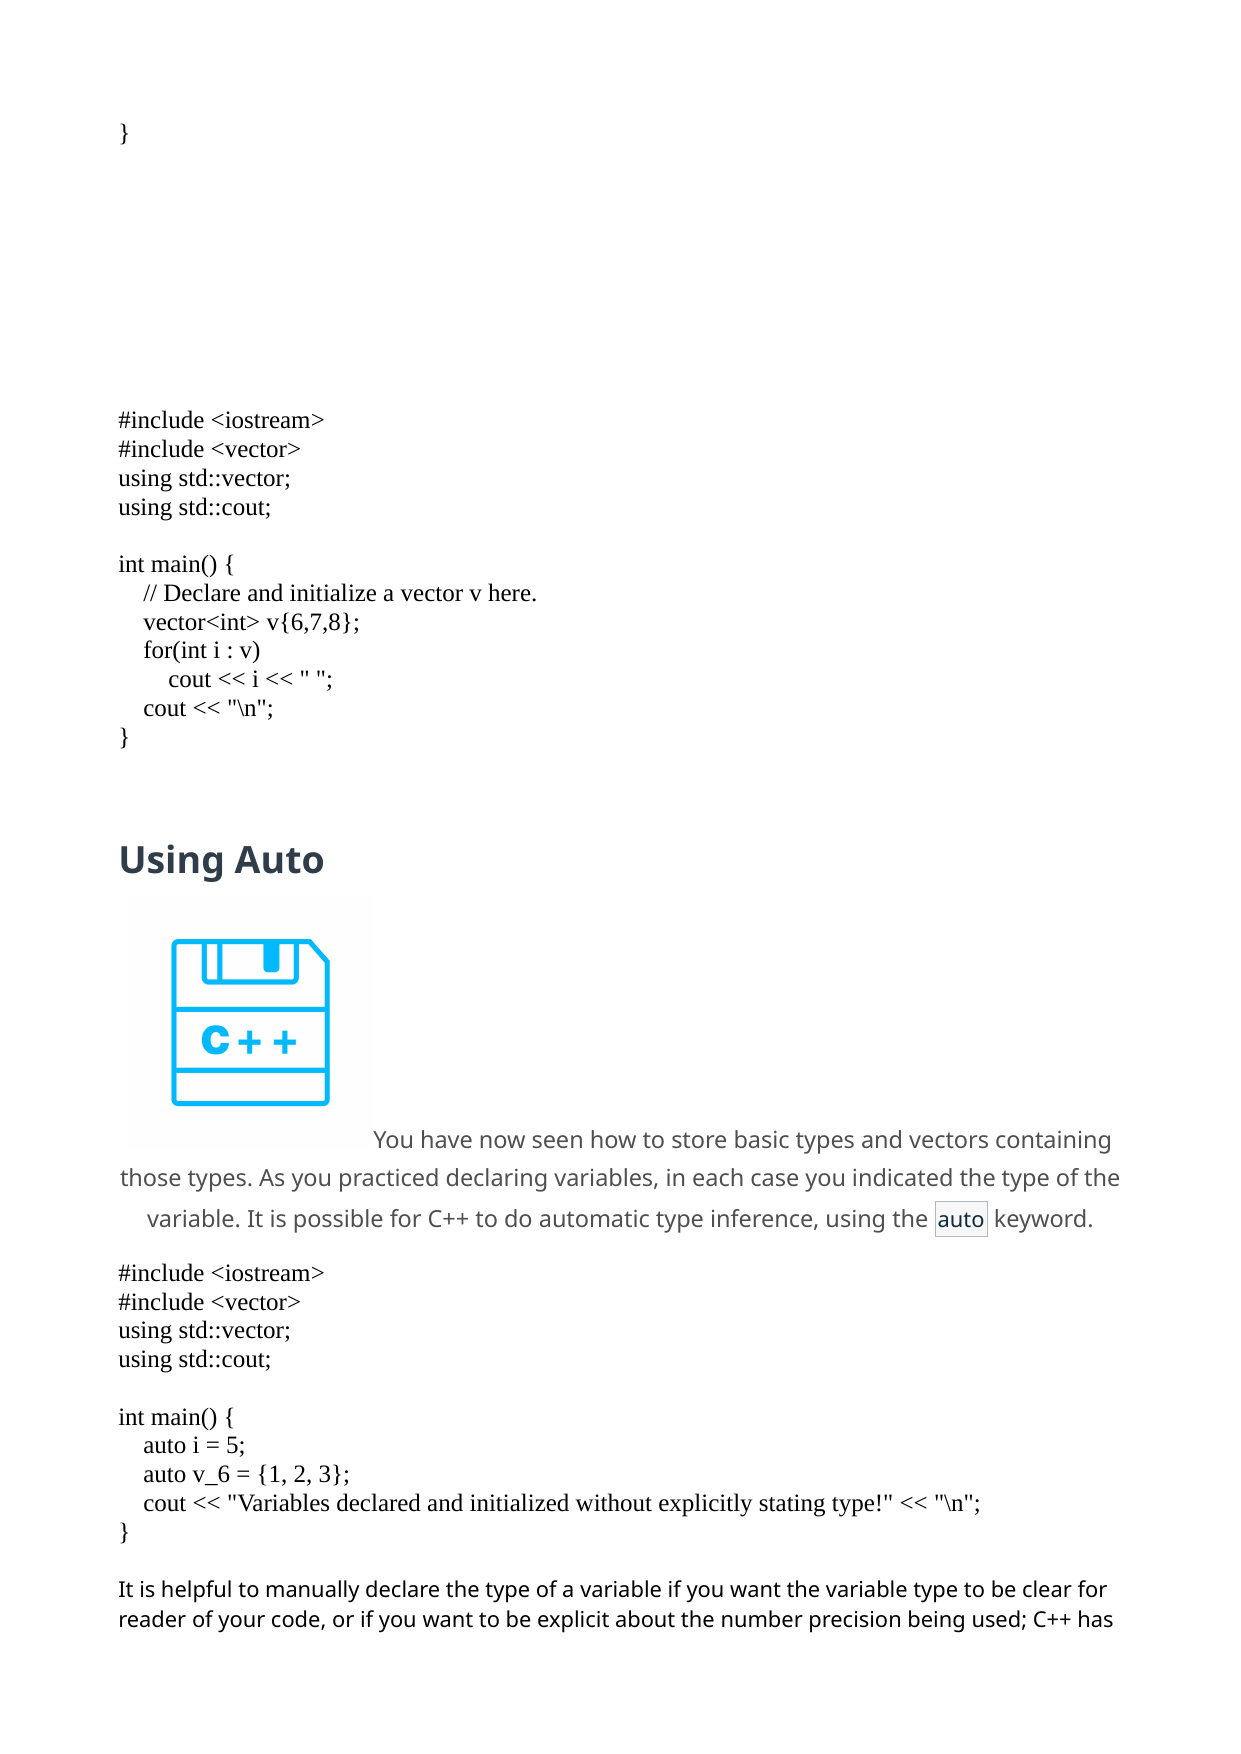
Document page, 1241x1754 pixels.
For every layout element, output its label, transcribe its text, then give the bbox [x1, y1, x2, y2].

text int main() { [118, 549, 1122, 578]
text cout << i << " "; [118, 664, 1122, 693]
text } [118, 118, 1122, 147]
text #include <vector> [118, 434, 1122, 463]
text It is helpful to manually declare the type of a variable if you want the variable type to be clear for reader of your code, or if you want to be explicit about the number precision being used; C++ has [118, 1574, 1122, 1634]
text cout << "\n"; [118, 693, 1122, 722]
text } [118, 722, 1122, 751]
text #include <iostream> [118, 1258, 1122, 1287]
text auto v_6 = {1, 2, 3}; [118, 1459, 1122, 1488]
text int main() { [118, 1402, 1122, 1431]
text cout << "Variables declared and initialized without explicitly stating type!" << "\n"; [118, 1488, 1122, 1517]
text } [118, 1517, 1122, 1546]
text auto i = 5; [118, 1431, 1122, 1459]
text using std::vector; [118, 1316, 1122, 1344]
text using std::cout; [118, 492, 1122, 521]
text // Declare and initialize a vector v here. [118, 578, 1122, 607]
text using std::vector; [118, 463, 1122, 492]
subtitle Using Auto [118, 833, 1122, 884]
picture [127, 896, 374, 1149]
text You have now seen how to store basic types and vectors containing those types. As you practiced declaring variables, in each case you indicated the type of the variable. It is possible for C++ to do automatic type inference, using the auto keyword. [118, 897, 1122, 1236]
text #include <vector> [118, 1287, 1122, 1316]
text vector<int> v{6,7,8}; [118, 607, 1122, 636]
text #include <iostream> [118, 406, 1122, 434]
text using std::cout; [118, 1344, 1122, 1373]
text for(int i : v) [118, 636, 1122, 664]
